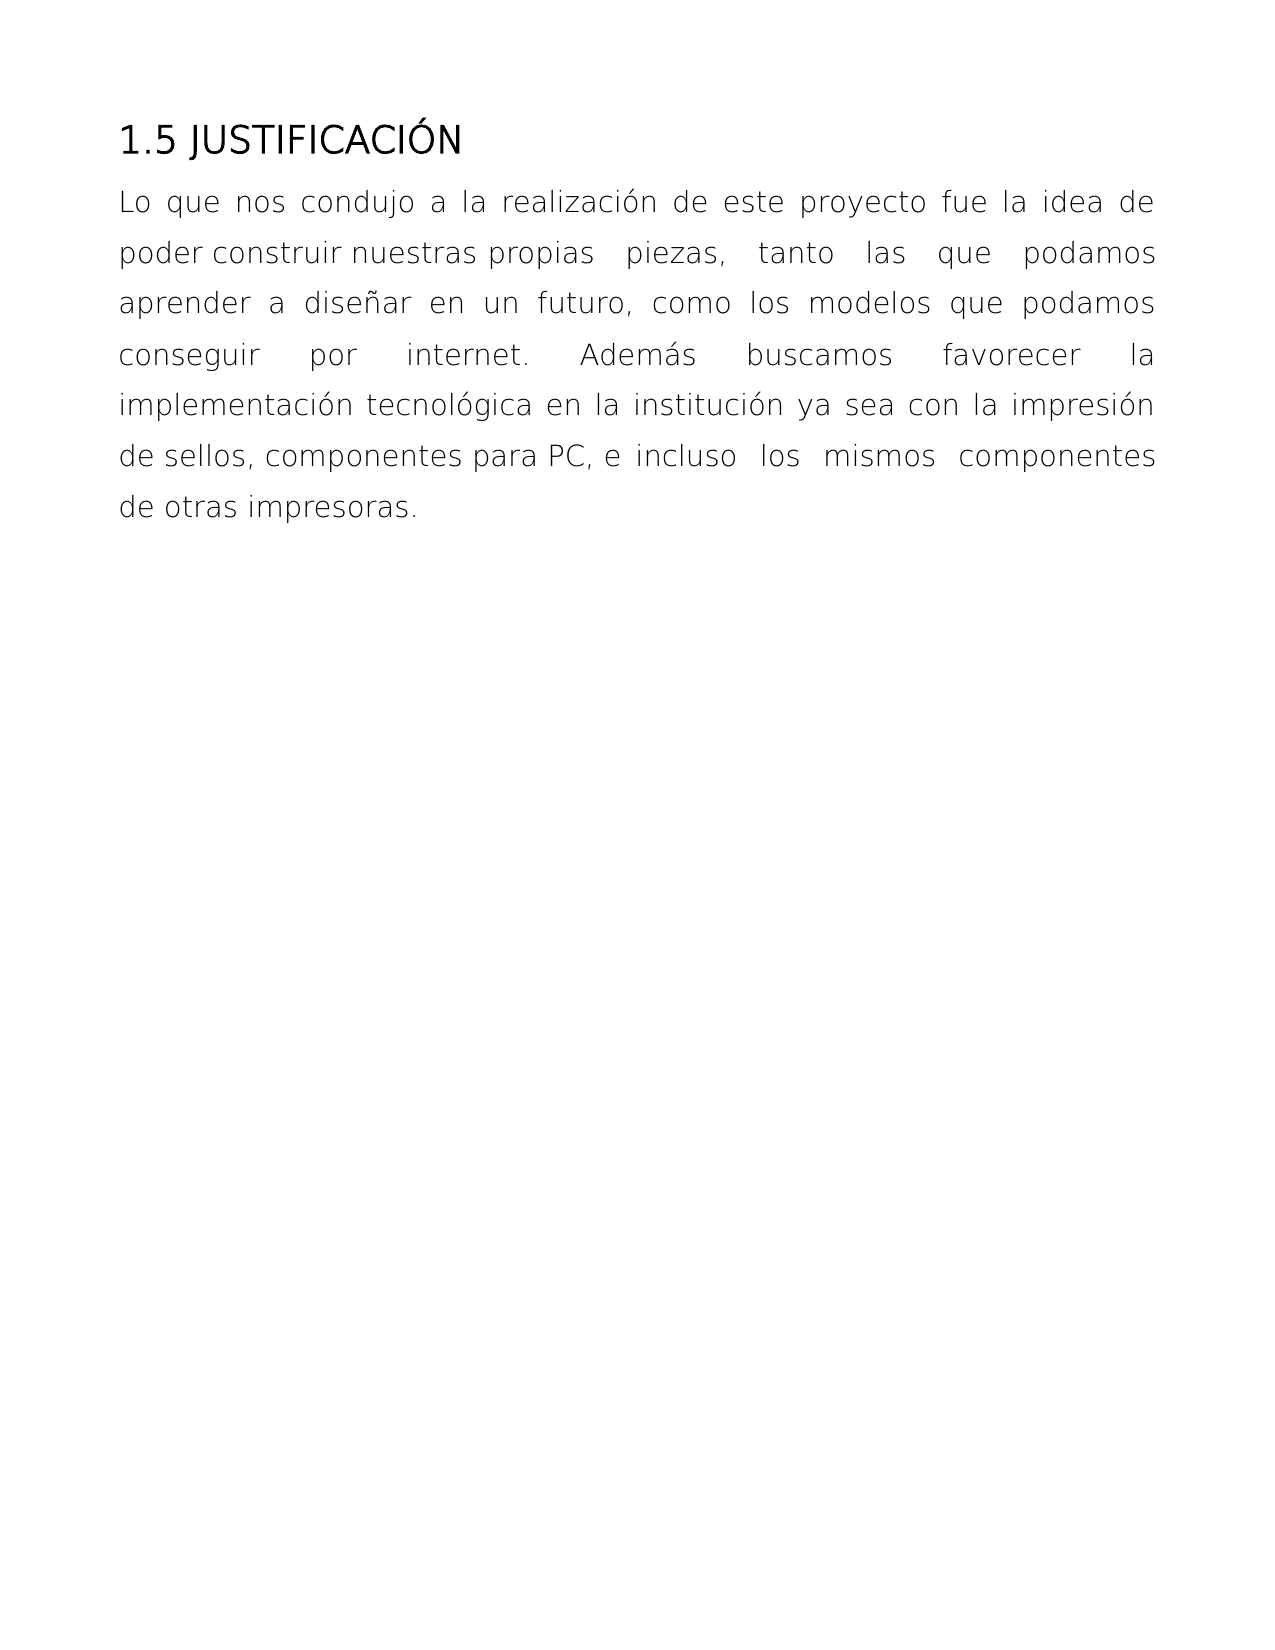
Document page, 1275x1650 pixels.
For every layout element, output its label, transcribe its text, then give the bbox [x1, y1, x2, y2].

text 1.5 JUSTIFICACIÓN [118, 118, 1157, 162]
text Lo que nos condujo a la realización de este proyecto fue la idea de poder construir nuestras propias piezas, tanto las que podamos aprender a diseñar en un futuro, como los modelos que podamos conseguir por internet. Además buscamos favorecer la implementación tecnológica en la institución ya sea con la impresión de sellos, componentes para PC, e incluso los mismos componentes de otras impresoras. [118, 185, 1157, 524]
